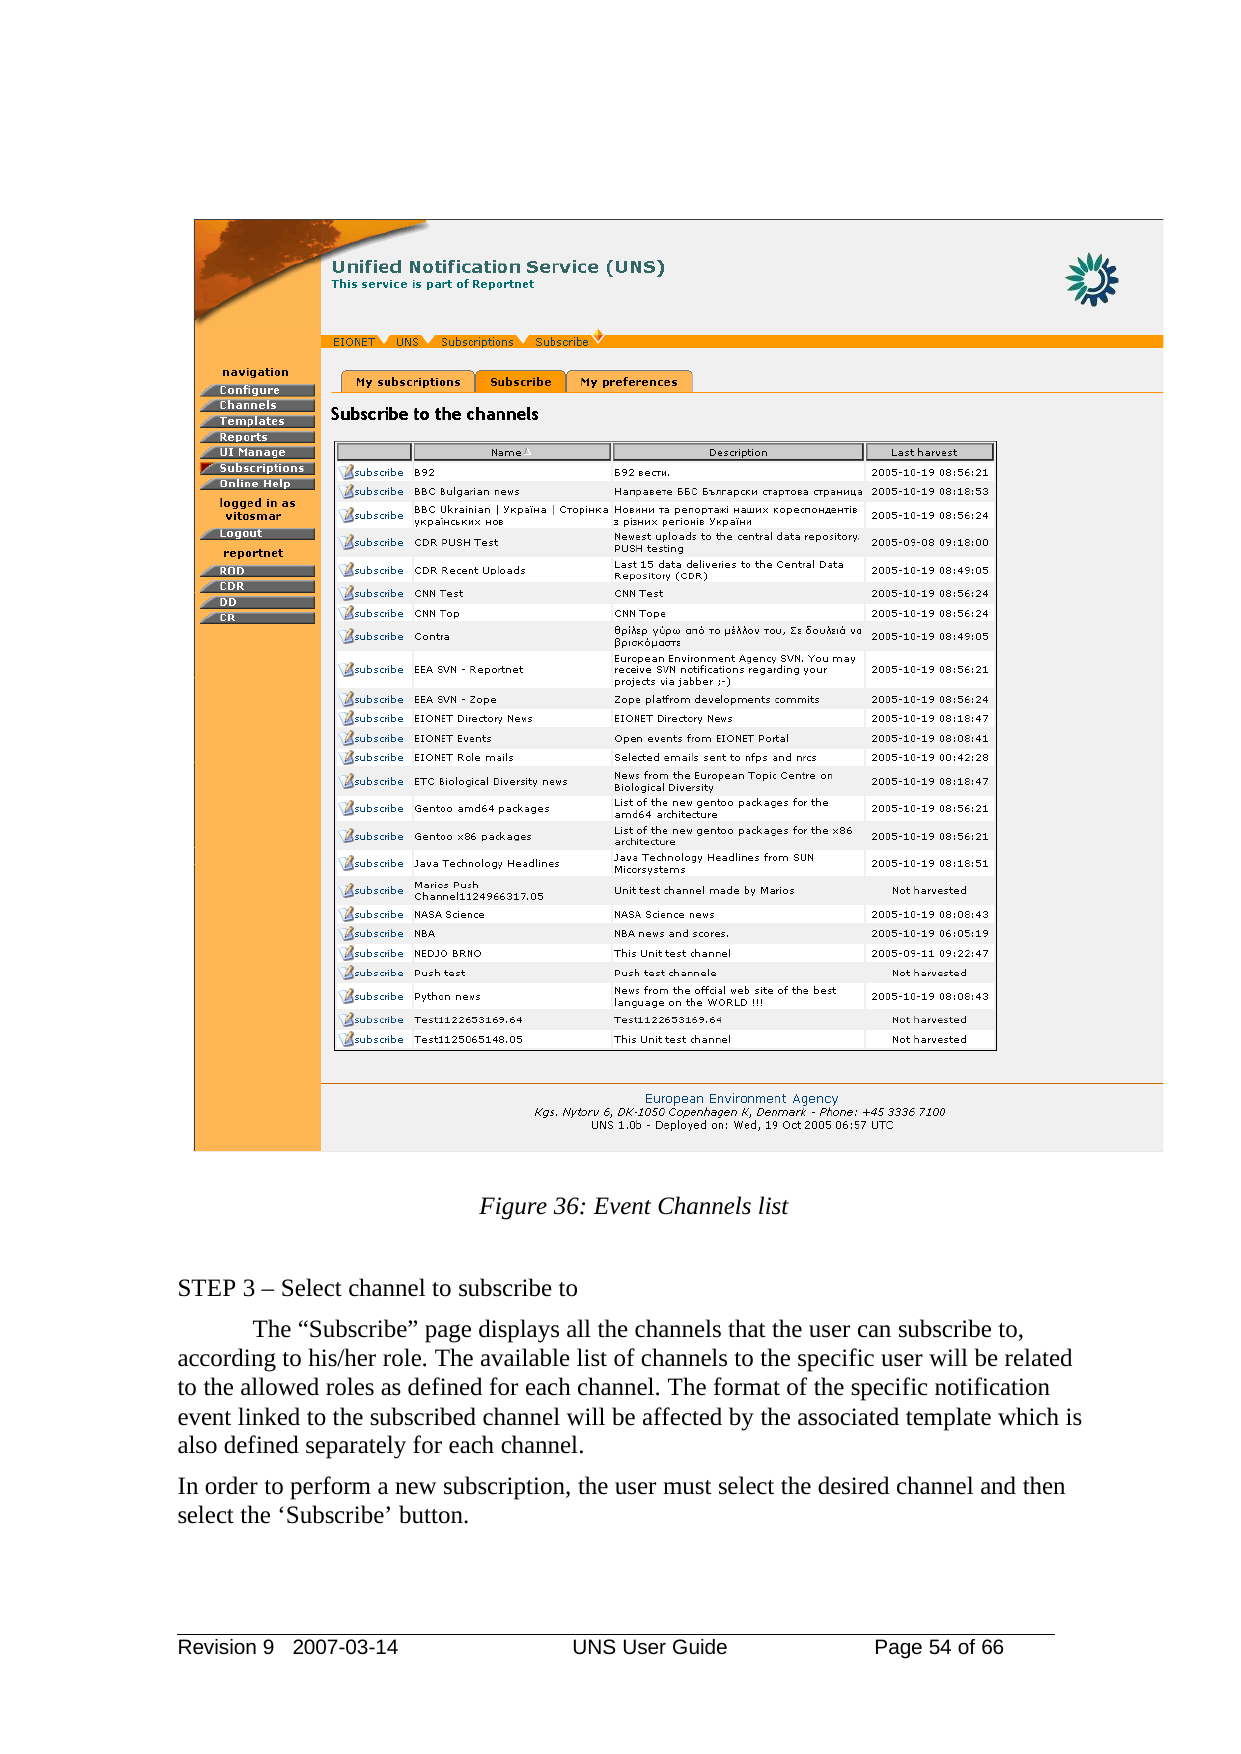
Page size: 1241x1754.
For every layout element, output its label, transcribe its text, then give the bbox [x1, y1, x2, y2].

text STEP 3 – Select channel to subscribe to [177, 1273, 1092, 1302]
text Figure 36: Event Channels list [177, 1191, 1092, 1220]
picture [193, 219, 1164, 1152]
text The “Subscribe” page displays all the channels that the user can subscribe to, according to his/her role. The available list of channels to the specific user will be related to the allowed roles as defined for each channel. The format of the specific notification event linked to the subscribed channel will be affected by the associated template which is also defined separately for each channel. [177, 1314, 1092, 1459]
text In order to perform a new subscription, the user must select the desired channel and then select the ‘Subscribe’ button. [177, 1471, 1092, 1529]
